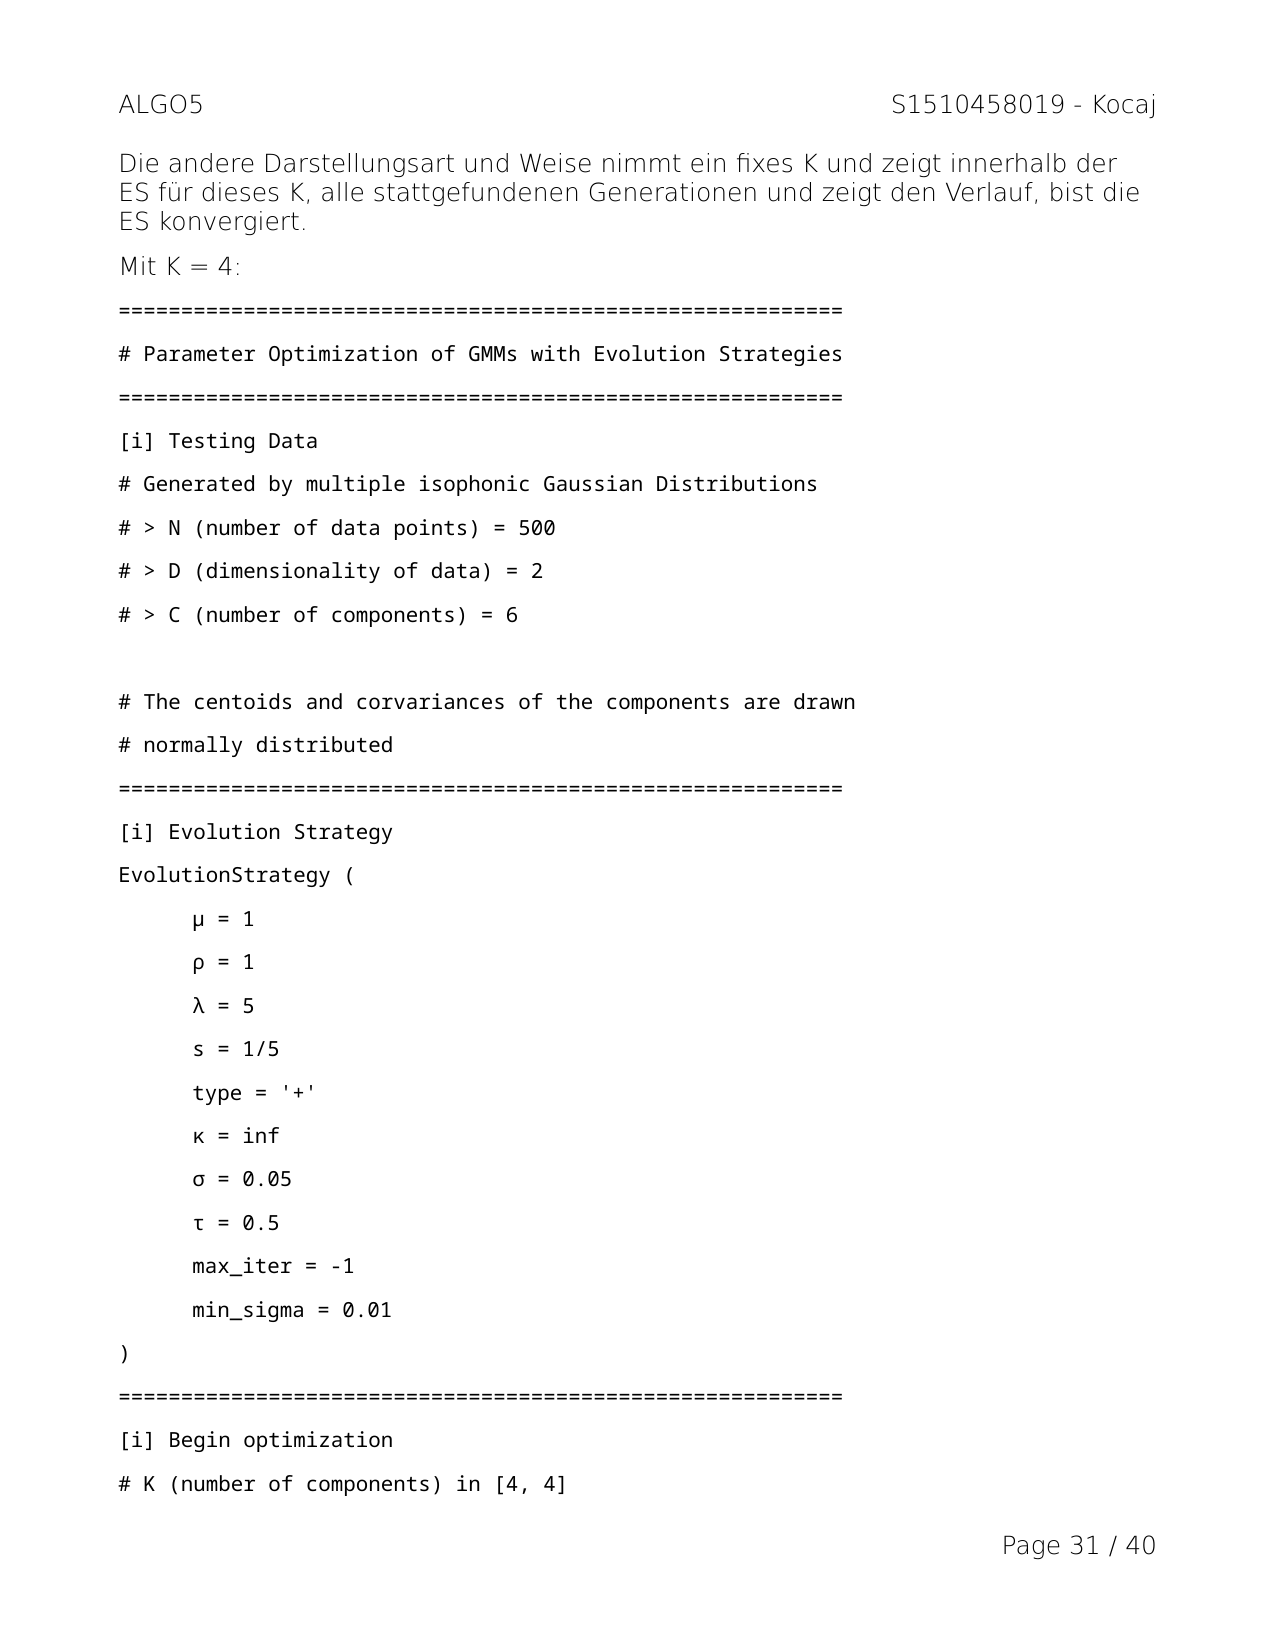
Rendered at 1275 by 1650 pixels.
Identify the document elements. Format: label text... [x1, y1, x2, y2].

text # Generated by multiple isophonic Gaussian Distributions [118, 469, 1157, 498]
text ρ = 1 [118, 947, 1157, 976]
text # > C (number of components) = 6 [118, 600, 1157, 628]
text # > D (dimensionality of data) = 2 [118, 556, 1157, 585]
text s = 1/5 [118, 1034, 1157, 1063]
text type = '+' [118, 1078, 1157, 1106]
text [i] Testing Data [118, 426, 1157, 454]
text κ = inf [118, 1121, 1157, 1149]
text σ = 0.05 [118, 1164, 1157, 1193]
text # Parameter Optimization of GMMs with Evolution Strategies [118, 339, 1157, 368]
text Mit K = 4: [118, 252, 1157, 281]
text ========================================================== [118, 774, 1157, 802]
text ) [118, 1338, 1157, 1367]
text max_iter = -1 [118, 1251, 1157, 1280]
text ========================================================== [118, 1382, 1157, 1410]
text # K (number of components) in [4, 4] [118, 1469, 1157, 1497]
text # The centoids and corvariances of the components are drawn [118, 687, 1157, 715]
text # > N (number of data points) = 500 [118, 513, 1157, 541]
text λ = 5 [118, 991, 1157, 1019]
text [i] Evolution Strategy [118, 817, 1157, 846]
text [i] Begin optimization [118, 1425, 1157, 1454]
text # normally distributed [118, 730, 1157, 759]
text min_sigma = 0.01 [118, 1295, 1157, 1323]
text ========================================================== [118, 296, 1157, 324]
text τ = 0.5 [118, 1208, 1157, 1236]
text EvolutionStrategy ( [118, 861, 1157, 889]
text ========================================================== [118, 383, 1157, 411]
text Die andere Darstellungsart und Weise nimmt ein fixes K und zeigt innerhalb der ES für dieses K, alle stattgefundenen Generationen und zeigt den Verlauf, bist die ES konvergiert. [118, 149, 1157, 237]
text μ = 1 [118, 904, 1157, 932]
